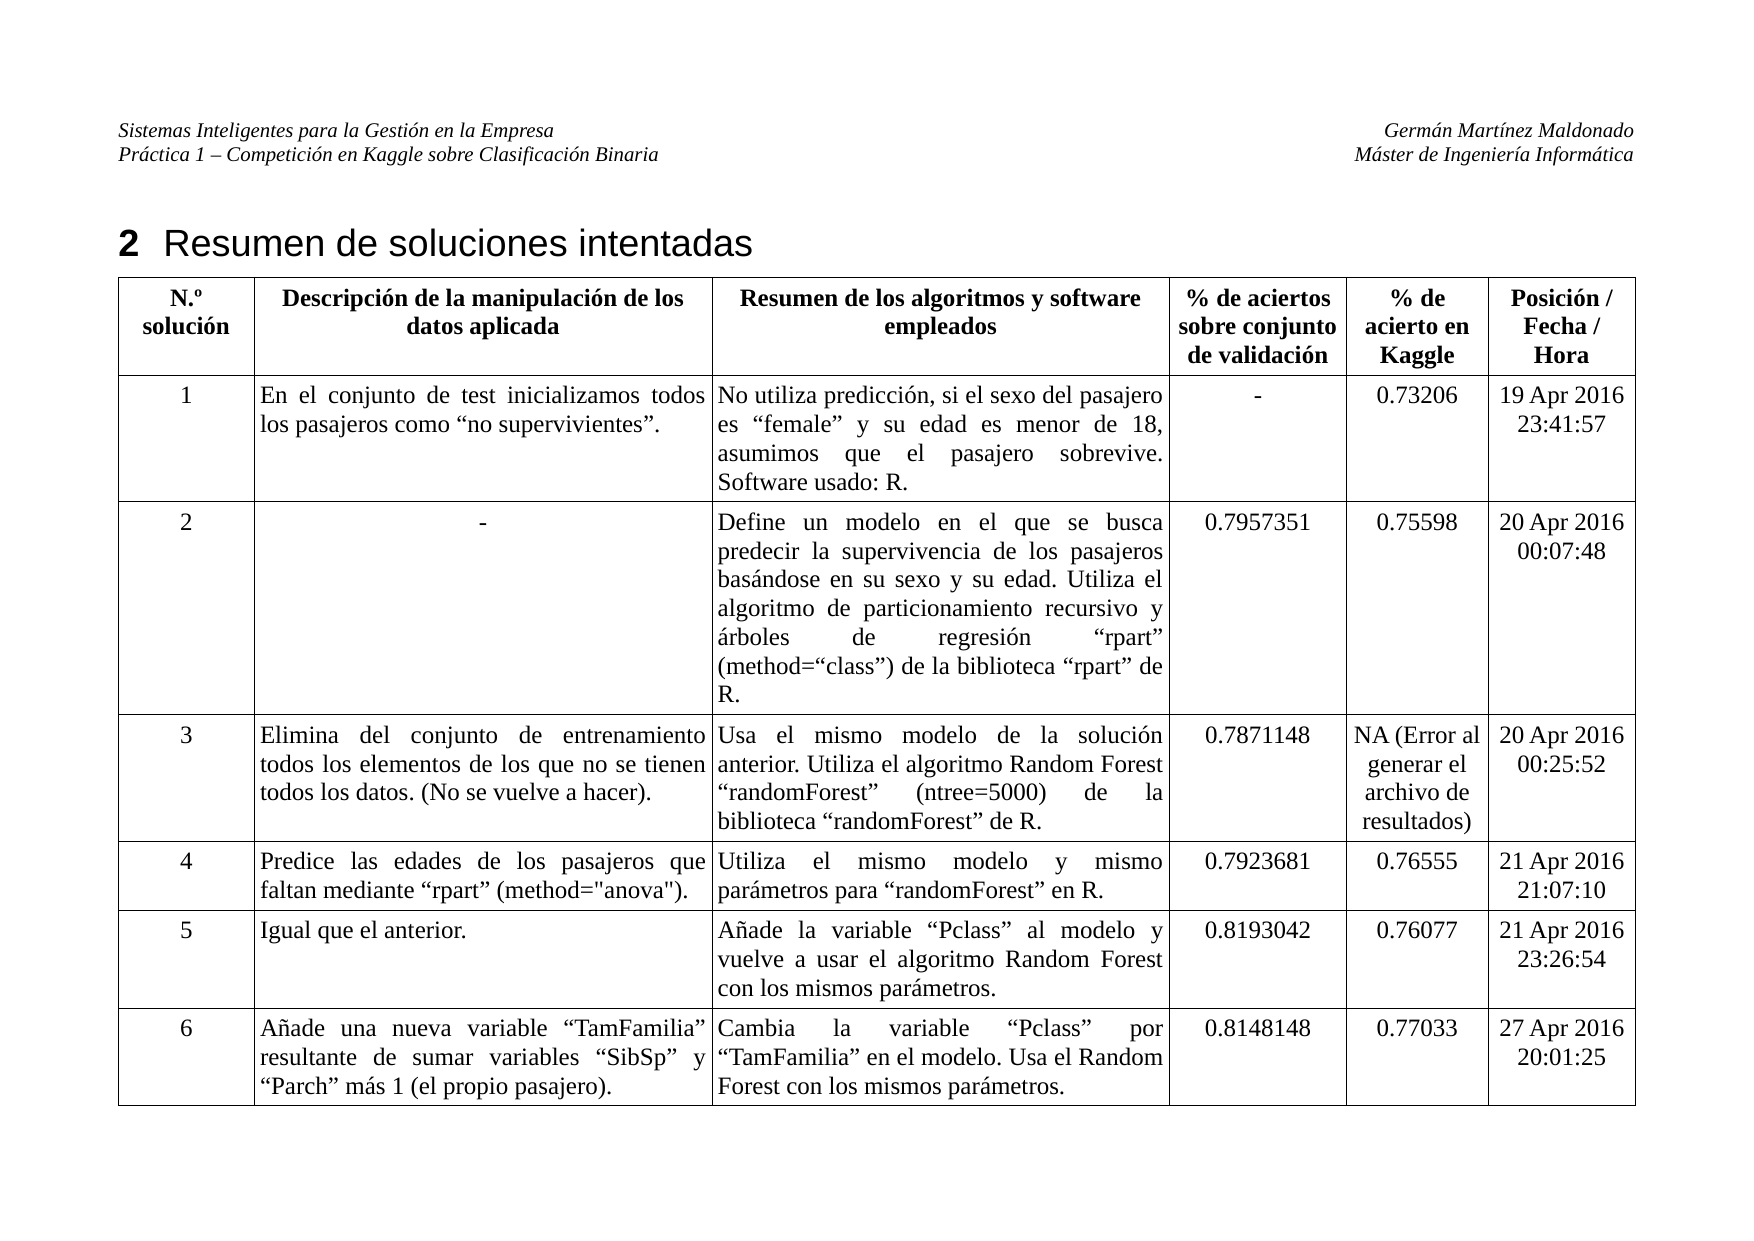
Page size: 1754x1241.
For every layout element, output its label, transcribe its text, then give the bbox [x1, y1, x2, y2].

table_cell 19 Apr 2016 23:41:57 [1489, 376, 1635, 501]
table_cell En el conjunto de test inicializamos todos los pasajeros como “no supervivientes”. [255, 376, 712, 501]
table_cell Usa el mismo modelo de la solución anterior. Utiliza el algoritmo Random Forest “randomForest” (ntree=5000) de la biblioteca “randomForest” de R. [713, 715, 1169, 841]
table_header Resumen de los algoritmos y software empleados [713, 278, 1169, 375]
table_cell No utiliza predicción, si el sexo del pasajero es “female” y su edad es menor de 18, asumimos que el pasajero sobrevive. Software usado: R. [713, 376, 1169, 501]
table_cell 0.8148148 [1170, 1009, 1346, 1105]
table_cell 0.7871148 [1170, 715, 1346, 841]
table_cell 21 Apr 2016 21:07:10 [1489, 842, 1635, 910]
table_header Posición / Fecha / Hora [1489, 278, 1635, 375]
table_cell 21 Apr 2016 23:26:54 [1489, 911, 1635, 1007]
table_cell NA (Error al generar el archivo de resultados) [1347, 715, 1488, 841]
table_cell 20 Apr 2016 00:25:52 [1489, 715, 1635, 841]
table_cell 0.7957351 [1170, 502, 1346, 714]
table_cell 0.76555 [1347, 842, 1488, 910]
table_cell 27 Apr 2016 20:01:25 [1489, 1009, 1635, 1105]
table_cell Igual que el anterior. [255, 911, 712, 1007]
table_cell - [255, 502, 712, 714]
table_cell - [1170, 376, 1346, 501]
table_cell Cambia la variable “Pclass” por “TamFamilia” en el modelo. Usa el Random Forest con los mismos parámetros. [713, 1009, 1169, 1105]
table_cell 0.76077 [1347, 911, 1488, 1007]
table_cell 5 [119, 911, 254, 1007]
table_cell 0.73206 [1347, 376, 1488, 501]
table_cell Define un modelo en el que se busca predecir la supervivencia de los pasajeros basándose en su sexo y su edad. Utiliza el algoritmo de particionamiento recursivo y árboles de regresión “rpart” (method=“class”) de la biblioteca “rpart” de R. [713, 502, 1169, 714]
table_cell Utiliza el mismo modelo y mismo parámetros para “randomForest” en R. [713, 842, 1169, 910]
table_cell 20 Apr 2016 00:07:48 [1489, 502, 1635, 714]
table_header % de acierto en Kaggle [1347, 278, 1488, 375]
table_cell Predice las edades de los pasajeros que faltan mediante “rpart” (method="anova"). [255, 842, 712, 910]
table_cell 6 [119, 1009, 254, 1105]
table_header Descripción de la manipulación de los datos aplicada [255, 278, 712, 375]
table_header % de aciertos sobre conjunto de validación [1170, 278, 1346, 375]
table_cell 0.7923681 [1170, 842, 1346, 910]
table_cell 4 [119, 842, 254, 910]
table_cell 1 [119, 376, 254, 501]
table_cell 0.75598 [1347, 502, 1488, 714]
table_cell 3 [119, 715, 254, 841]
table_cell 2 [119, 502, 254, 714]
table_cell 0.77033 [1347, 1009, 1488, 1105]
table_header N.º solución [119, 278, 254, 375]
table_cell Elimina del conjunto de entrenamiento todos los elementos de los que no se tienen todos los datos. (No se vuelve a hacer). [255, 715, 712, 841]
table_cell Añade la variable “Pclass” al modelo y vuelve a usar el algoritmo Random Forest con los mismos parámetros. [713, 911, 1169, 1007]
table_cell 0.8193042 [1170, 911, 1346, 1007]
table_cell Añade una nueva variable “TamFamilia” resultante de sumar variables “SibSp” y “Parch” más 1 (el propio pasajero). [255, 1009, 712, 1105]
subtitle Resumen de soluciones intentadas [118, 221, 1636, 264]
